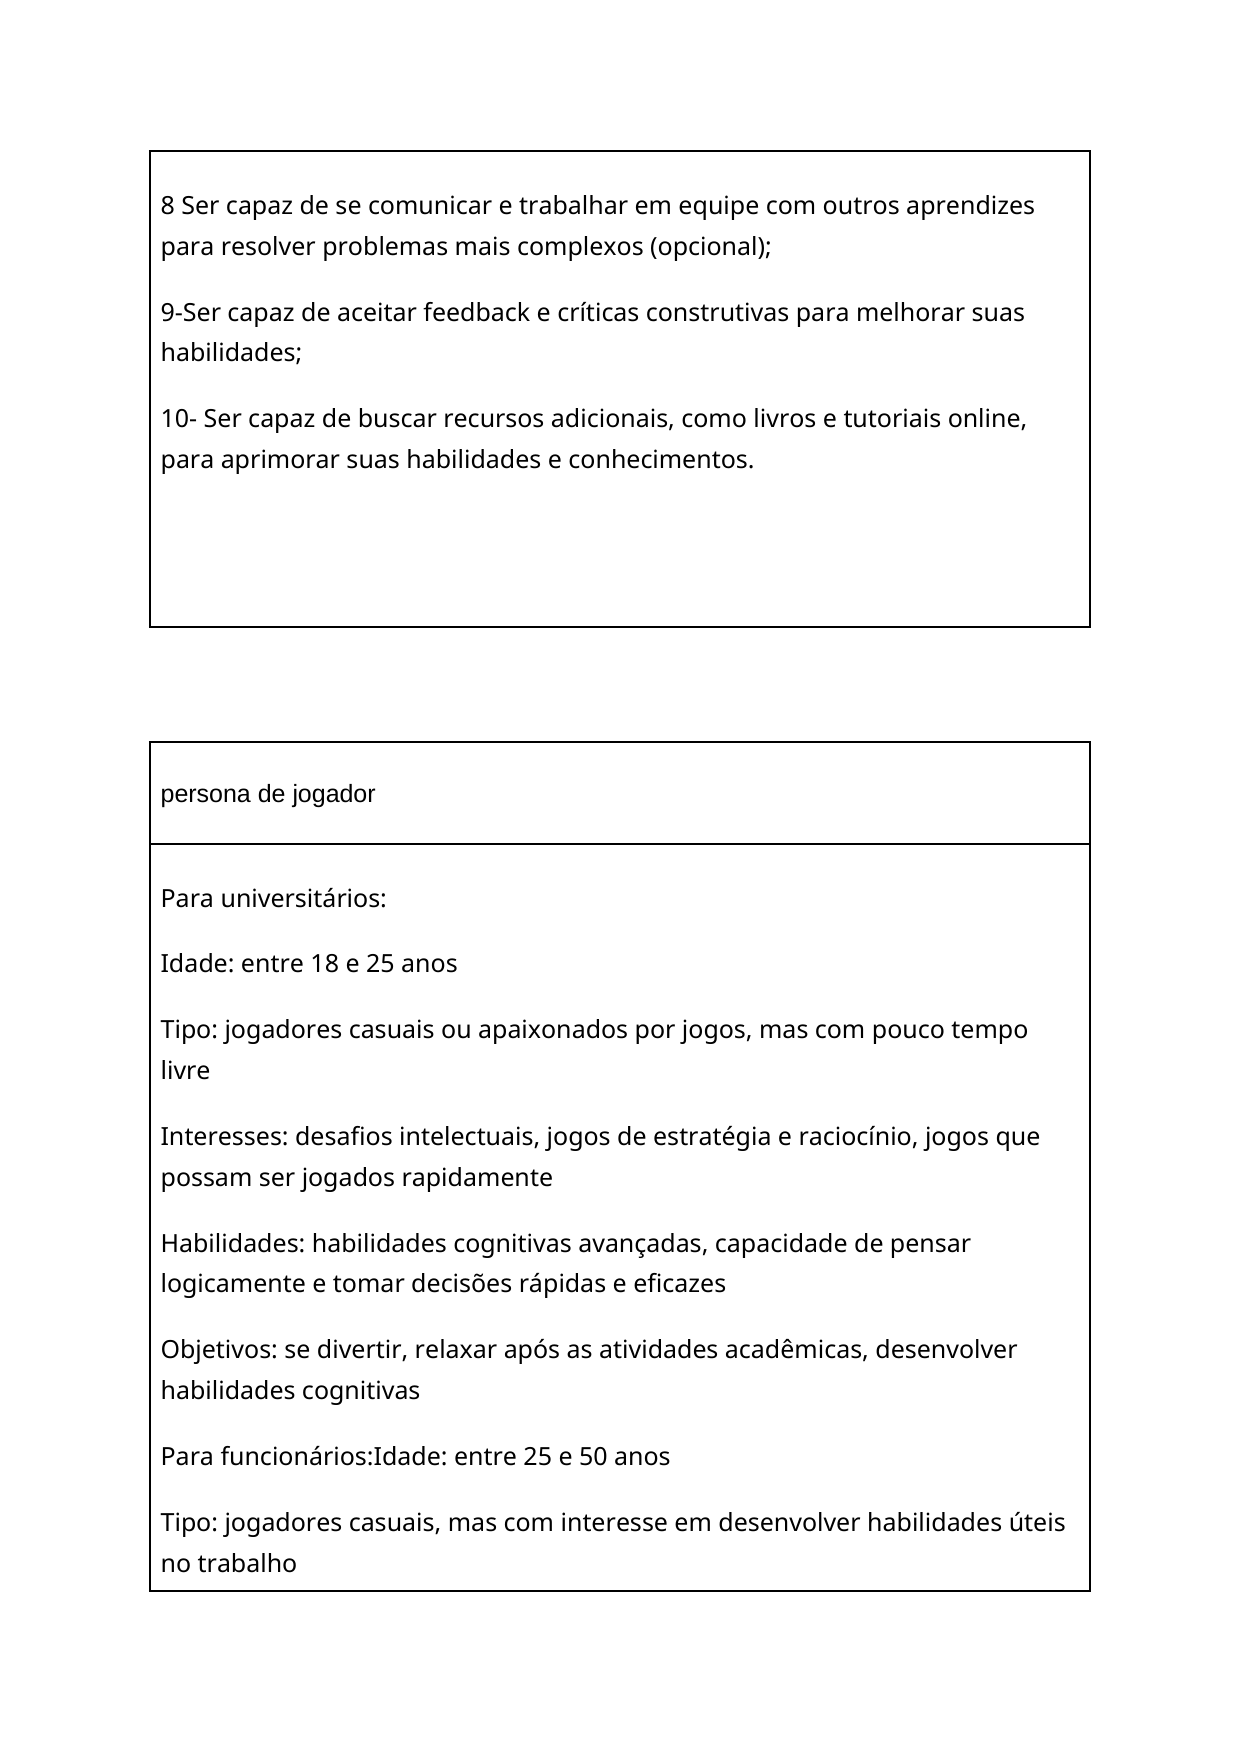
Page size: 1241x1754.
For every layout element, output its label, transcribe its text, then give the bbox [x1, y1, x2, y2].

table_cell Para universitários: Idade: entre 18 e 25 anos Tipo: jogadores casuais ou apaixonados por jogos, mas com pouco tempo livre Interesses: desafios intelectuais, jogos de estratégia e raciocínio, jogos que possam ser jogados rapidamente Habilidades: habilidades cognitivas avançadas, capacidade de pensar logicamente e tomar decisões rápidas e eficazes Objetivos: se divertir, relaxar após as atividades acadêmicas, desenvolver habilidades cognitivas Para funcionários:Idade: entre 25 e 50 anos Tipo: jogadores casuais, mas com interesse em desenvolver habilidades úteis no trabalho [151, 845, 1089, 1590]
table_cell 8 Ser capaz de se comunicar e trabalhar em equipe com outros aprendizes para resolver problemas mais complexos (opcional); 9-Ser capaz de aceitar feedback e críticas construtivas para melhorar suas habilidades; 10- Ser capaz de buscar recursos adicionais, como livros e tutoriais online, para aprimorar suas habilidades e conhecimentos. [151, 152, 1089, 626]
table_header persona de jogador [151, 743, 1089, 843]
